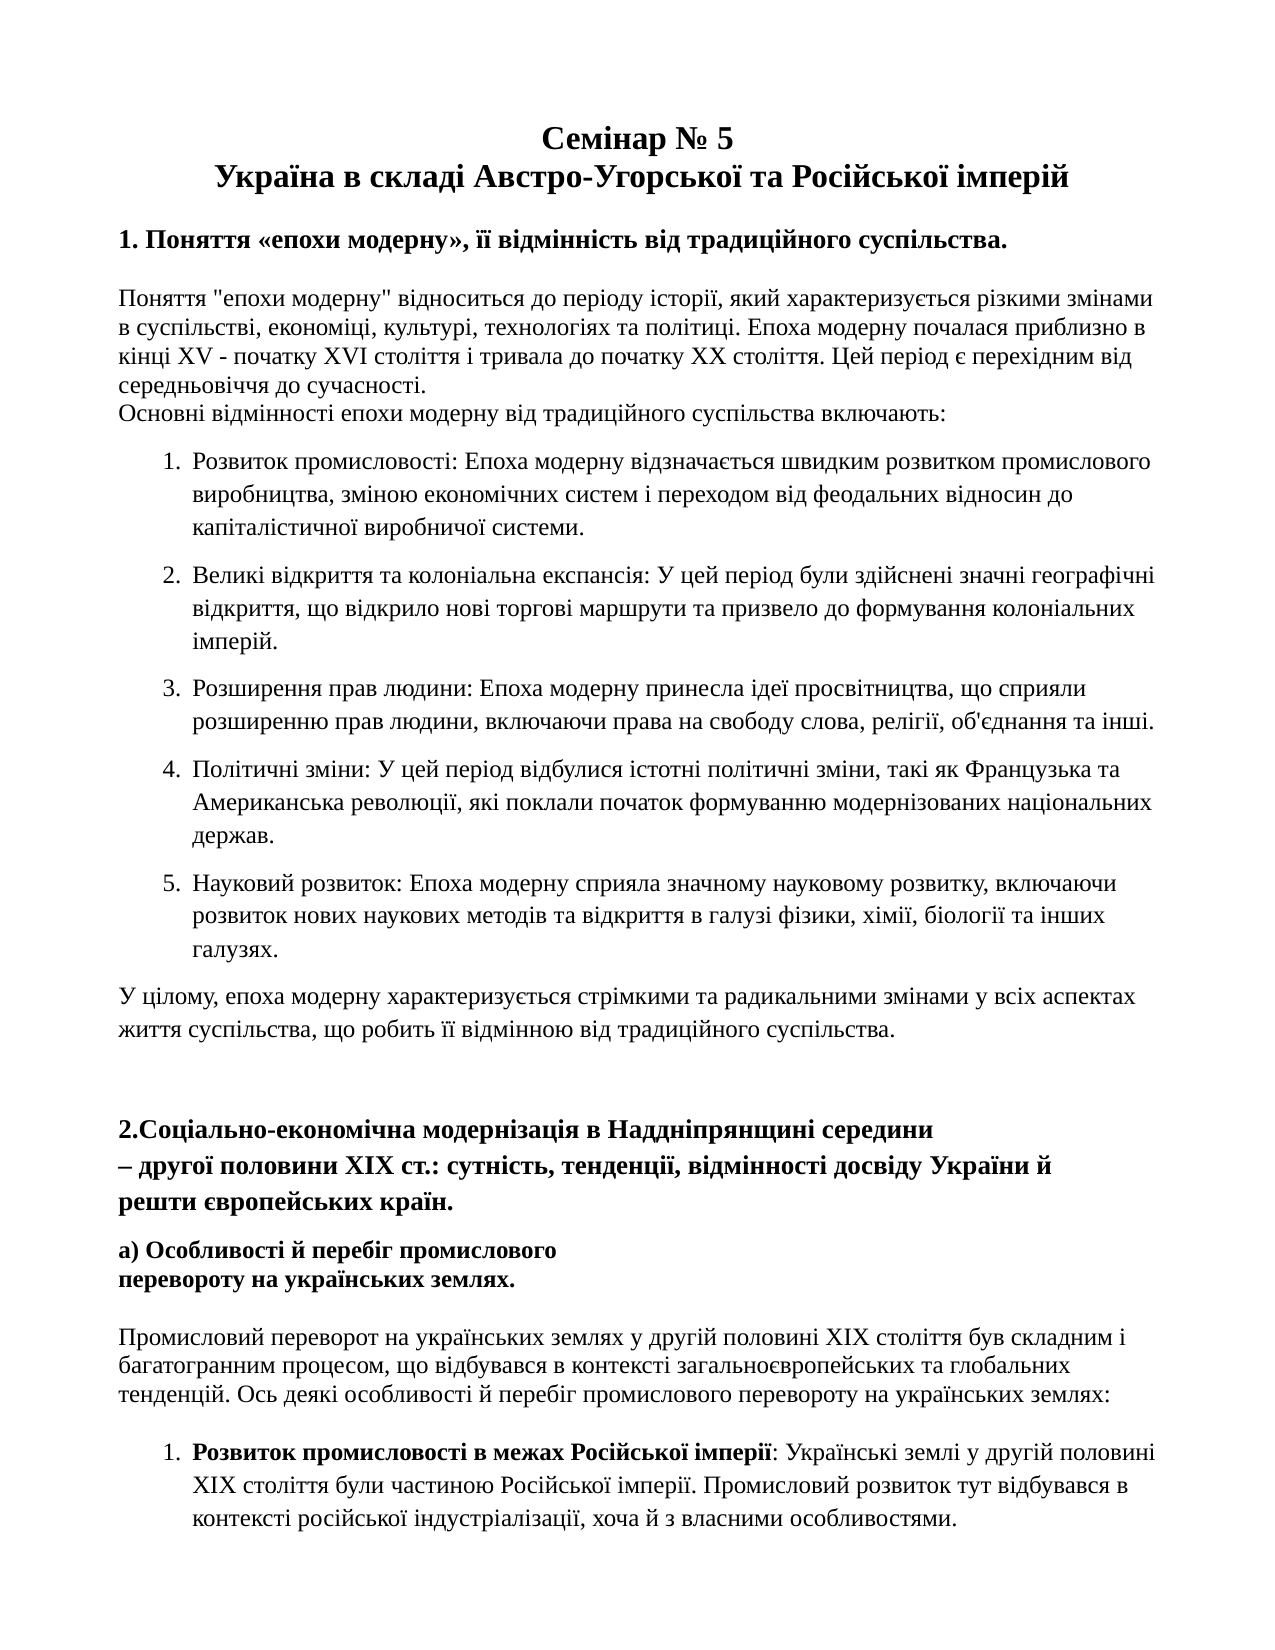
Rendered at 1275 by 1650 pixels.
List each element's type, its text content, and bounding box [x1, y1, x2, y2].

text У цілому, епоха модерну характеризується стрімкими та радикальними змінами у всіх аспектах життя суспільства, що робить її відмінною від традиційного суспільства. 2.Соціально-економічна модернізація в Наддніпрянщині середини – другої половини ХІХ ст.: сутність, тенденції, відмінності досвіду України й решти європейських країн. [118, 981, 1157, 1216]
list Розвиток промисловості в межах Російської імперії: Українські землі у другій половині ХІХ століття були частиною Російської імперії. Промисловий розвиток тут відбувався в контексті російської індустріалізації, хоча й з власними особливостями. [162, 1437, 1157, 1531]
text 1. Поняття «епохи модерну», її відмінність від традиційного суспільства. Поняття "епохи модерну" відноситься до періоду історії, який характеризується різкими змінами в суспільстві, економіці, культурі, технологіях та політиці. Епоха модерну почалася приблизно в кінці XV - початку XVI століття і тривала до початку XX століття. Цей період є перехідним від середньовіччя до сучасності. [118, 223, 1157, 398]
list Великі відкриття та колоніальна експансія: У цей період були здійснені значні географічні відкриття, що відкрило нові торгові маршрути та призвело до формування колоніальних імперій. [162, 560, 1157, 654]
list Розвиток промисловості: Епоха модерну відзначається швидким розвитком промислового виробництва, зміною економічних систем і переходом від феодальних відносин до капіталістичної виробничої системи. [162, 446, 1157, 541]
text Основні відмінності епохи модерну від традиційного суспільства включають: [118, 398, 1157, 427]
text Семінар № 5 [118, 118, 1157, 156]
text Україна в складі Австро-Угорської та Російської імперій [118, 156, 1157, 195]
text а) Особливості й перебіг промислового перевороту на українських землях. Промисловий переворот на українських землях у другій половині ХІХ століття був складним і багатогранним процесом, що відбувався в контексті загальноєвропейських та глобальних тенденцій. Ось деякі особливості й перебіг промислового перевороту на українських землях: [118, 1235, 1157, 1408]
list Розширення прав людини: Епоха модерну принесла ідеї просвітництва, що сприяли розширенню прав людини, включаючи права на свободу слова, релігії, об'єднання та інші. [162, 673, 1157, 735]
list Науковий розвиток: Епоха модерну сприяла значному науковому розвитку, включаючи розвиток нових наукових методів та відкриття в галузі фізики, хімії, біології та інших галузях. [162, 868, 1157, 962]
list Політичні зміни: У цей період відбулися істотні політичні зміни, такі як Французька та Американська революції, які поклали початок формуванню модернізованих національних держав. [162, 754, 1157, 849]
